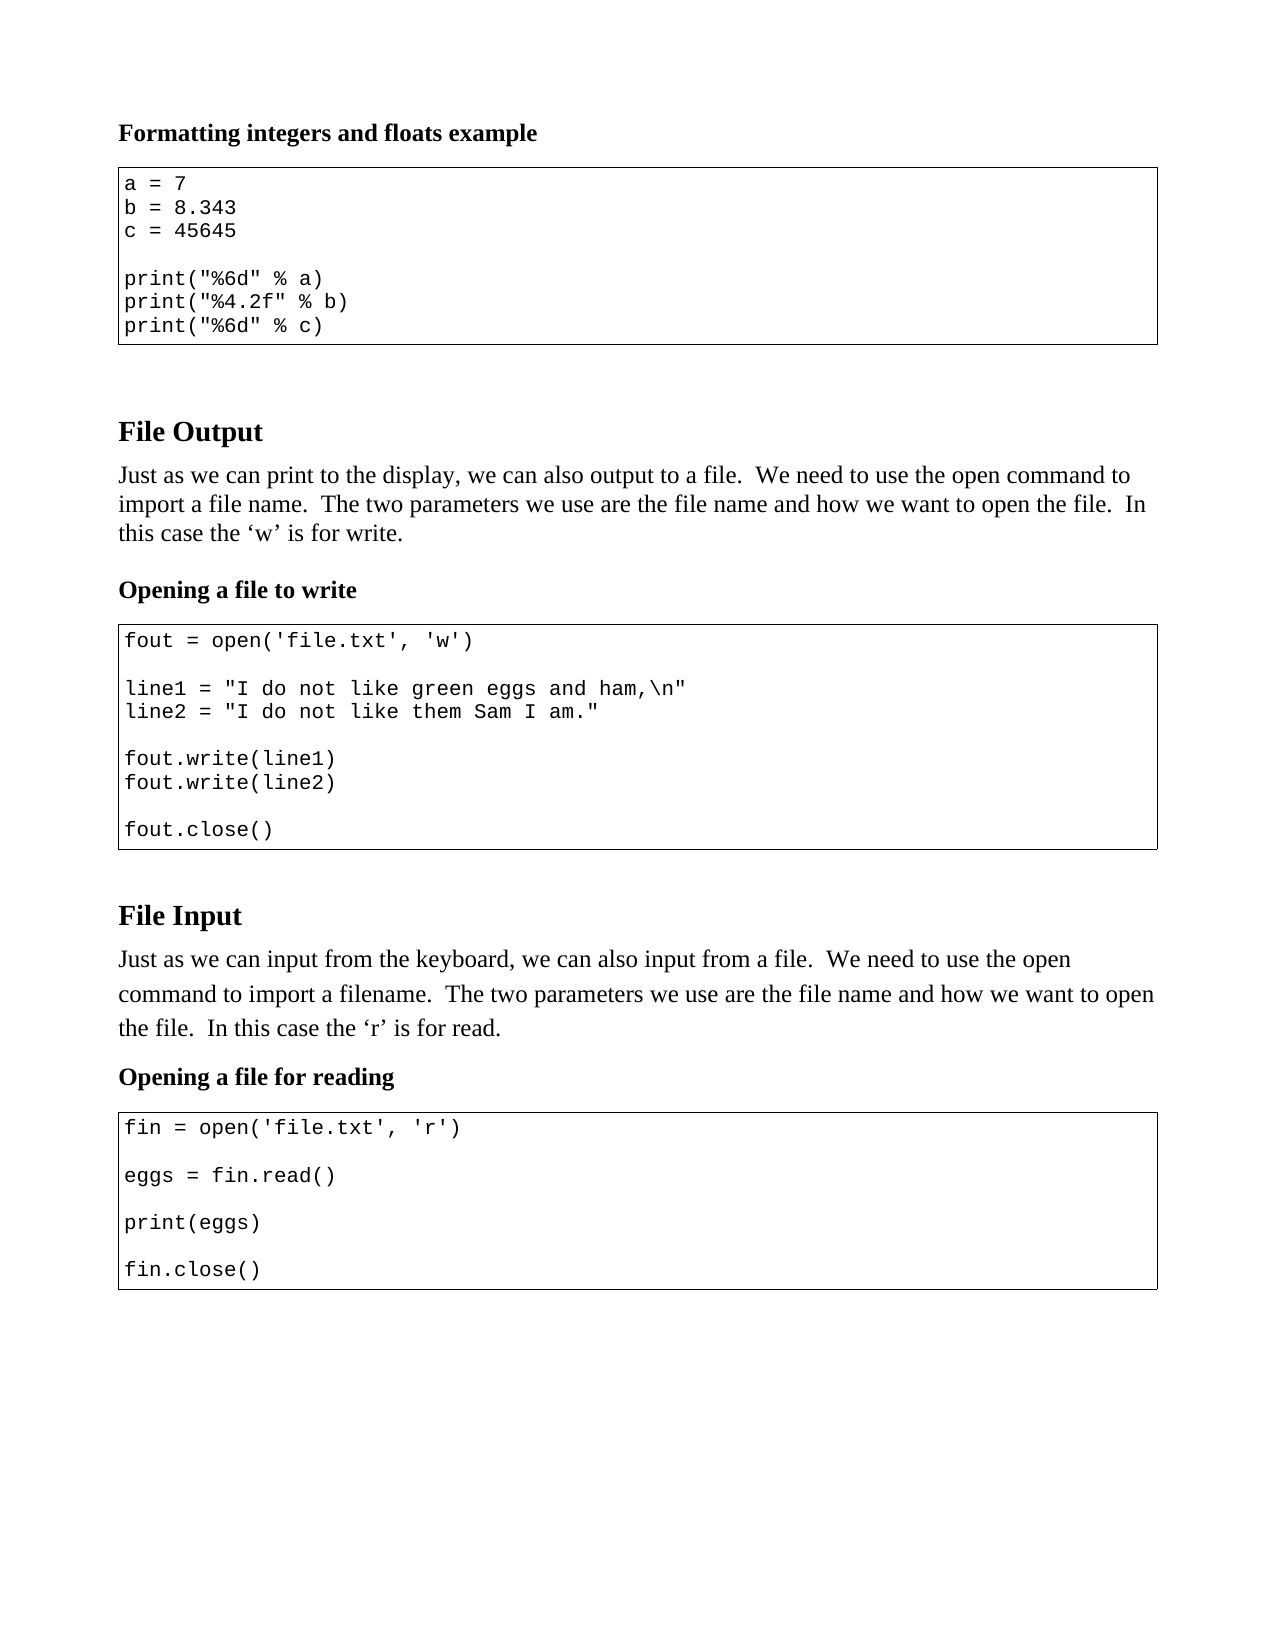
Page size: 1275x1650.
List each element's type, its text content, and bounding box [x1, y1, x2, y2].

text Opening a file for reading [118, 1062, 1157, 1091]
subtitle File Input [118, 898, 1157, 932]
text Just as we can print to the display, we can also output to a file. We need to use the open command to import a file name. The two parameters we use are the file name and how we want to open the file. In this case the ‘w’ is for write. [118, 460, 1157, 547]
table_header fout = open('file.txt', 'w') line1 = "I do not like green eggs and ham,\n" line2 = "I do not like them Sam I am." fout.write(line1) fout.write(line2) fout.close() [119, 625, 1157, 849]
text Formatting integers and floats example [118, 118, 1157, 147]
table_header fin = open('file.txt', 'r') eggs = fin.read() print(eggs) fin.close() [119, 1113, 1157, 1289]
text Opening a file to write [118, 575, 1157, 604]
text Just as we can input from the keyboard, we can also input from a file. We need to use the open command to import a filename. The two parameters we use are the file name and how we want to open the file. In this case the ‘r’ is for read. [118, 944, 1157, 1042]
subtitle File Output [118, 414, 1157, 448]
table_header a = 7 b = 8.343 c = 45645 print("%6d" % a) print("%4.2f" % b) print("%6d" % c) [119, 168, 1157, 344]
